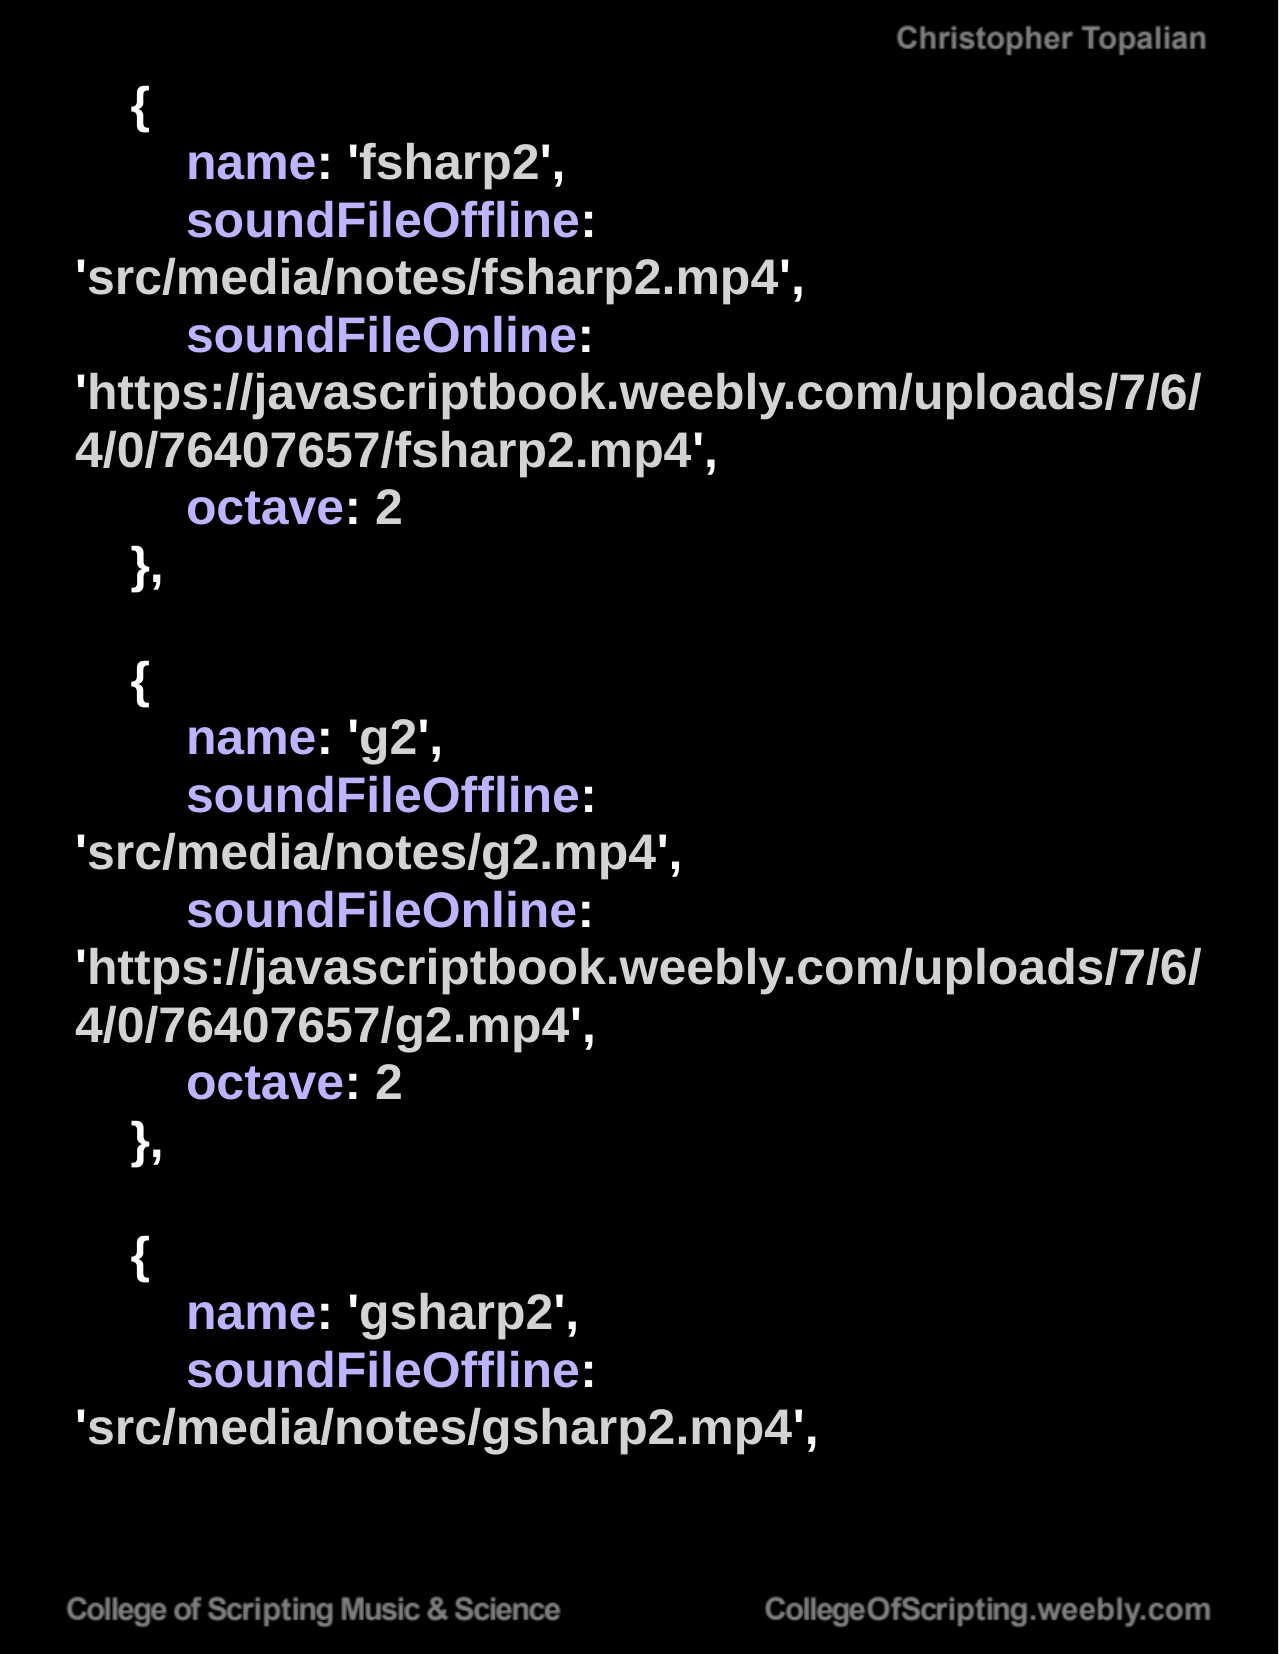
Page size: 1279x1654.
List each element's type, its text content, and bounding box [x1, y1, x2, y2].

text soundFileOnline: 'https://javascriptbook.weebly.com/uploads/7/6/4/0/76407657/g2.mp4', [75, 880, 1203, 1052]
text soundFileOffline: 'src/media/notes/g2.mp4', [75, 765, 1203, 880]
text soundFileOffline: 'src/media/notes/gsharp2.mp4', [75, 1340, 1203, 1455]
text { [75, 650, 1203, 707]
text { [75, 75, 1203, 132]
text octave: 2 [75, 1052, 1203, 1110]
text soundFileOnline: 'https://javascriptbook.weebly.com/uploads/7/6/4/0/76407657/fsharp2.mp4', [75, 305, 1203, 477]
text octave: 2 [75, 477, 1203, 535]
text { [75, 1225, 1203, 1282]
text name: 'g2', [75, 707, 1203, 765]
text name: 'gsharp2', [75, 1282, 1203, 1340]
text }, [75, 535, 1203, 592]
text soundFileOffline: 'src/media/notes/fsharp2.mp4', [75, 190, 1203, 305]
text name: 'fsharp2', [75, 132, 1203, 190]
text }, [75, 1110, 1203, 1167]
